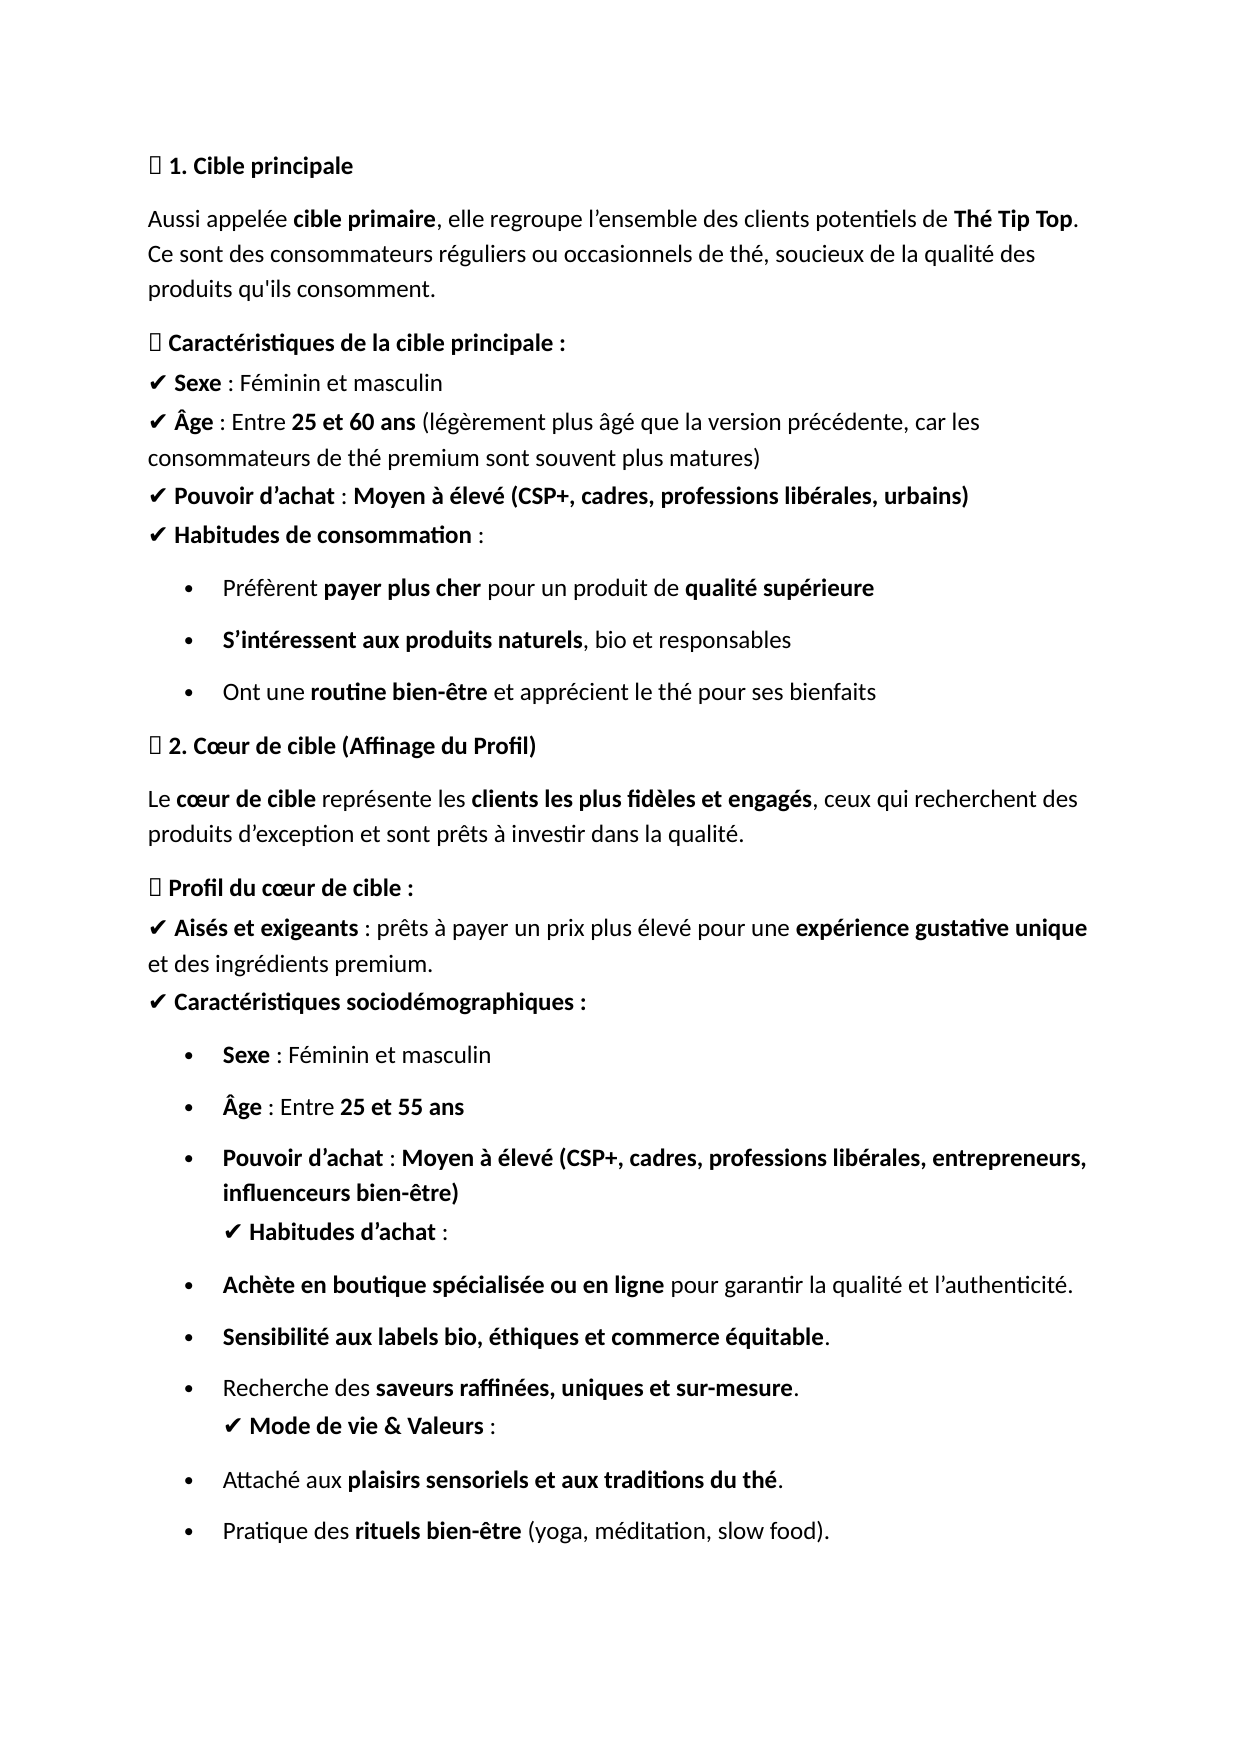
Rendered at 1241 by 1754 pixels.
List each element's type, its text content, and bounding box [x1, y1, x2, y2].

list Sexe : Féminin et masculin [185, 1039, 1093, 1070]
text 🎯 Profil du cœur de cible : ✔ Aisés et exigeants : prêts à payer un prix plus élevé pour une expérience gustative unique et des ingrédients premium. ✔ Caractéristiques sociodémographiques : [148, 870, 1093, 1017]
list S’intéressent aux produits naturels, bio et responsables [185, 624, 1093, 655]
list Pouvoir d’achat : Moyen à élevé (CSP+, cadres, professions libérales, entrepreneurs, influenceurs bien-être) ✔ Habitudes d’achat : [185, 1143, 1093, 1247]
list Sensibilité aux labels bio, éthiques et commerce équitable. [185, 1321, 1093, 1351]
list Âge : Entre 25 et 55 ans [185, 1091, 1093, 1121]
list Attaché aux plaisirs sensoriels et aux traditions du thé. [185, 1464, 1093, 1494]
text 🎯 Caractéristiques de la cible principale : ✔ Sexe : Féminin et masculin ✔ Âge : Entre 25 et 60 ans (légèrement plus âgé que la version précédente, car les consommateurs de thé premium sont souvent plus matures) ✔ Pouvoir d’achat : Moyen à élevé (CSP+, cadres, professions libérales, urbains) ✔ Habitudes de consommation : [148, 325, 1093, 551]
text Aussi appelée cible primaire, elle regroupe l’ensemble des clients potentiels de Thé Tip Top. Ce sont des consommateurs réguliers ou occasionnels de thé, soucieux de la qualité des produits qu'ils consomment. [148, 203, 1093, 304]
list Recherche des saveurs raffinées, uniques et sur-mesure. ✔ Mode de vie & Valeurs : [185, 1372, 1093, 1442]
text Le cœur de cible représente les clients les plus fidèles et engagés, ceux qui recherchent des produits d’exception et sont prêts à investir dans la qualité. [148, 783, 1093, 849]
text 📌 2. Cœur de cible (Affinage du Profil) [148, 728, 1093, 762]
list Achète en boutique spécialisée ou en ligne pour garantir la qualité et l’authenticité. [185, 1269, 1093, 1299]
list Ont une routine bien-être et apprécient le thé pour ses bienfaits [185, 676, 1093, 706]
list Préfèrent payer plus cher pour un produit de qualité supérieure [185, 573, 1093, 603]
text 📌 1. Cible principale [148, 148, 1093, 182]
list Pratique des rituels bien-être (yoga, méditation, slow food). [185, 1516, 1093, 1546]
